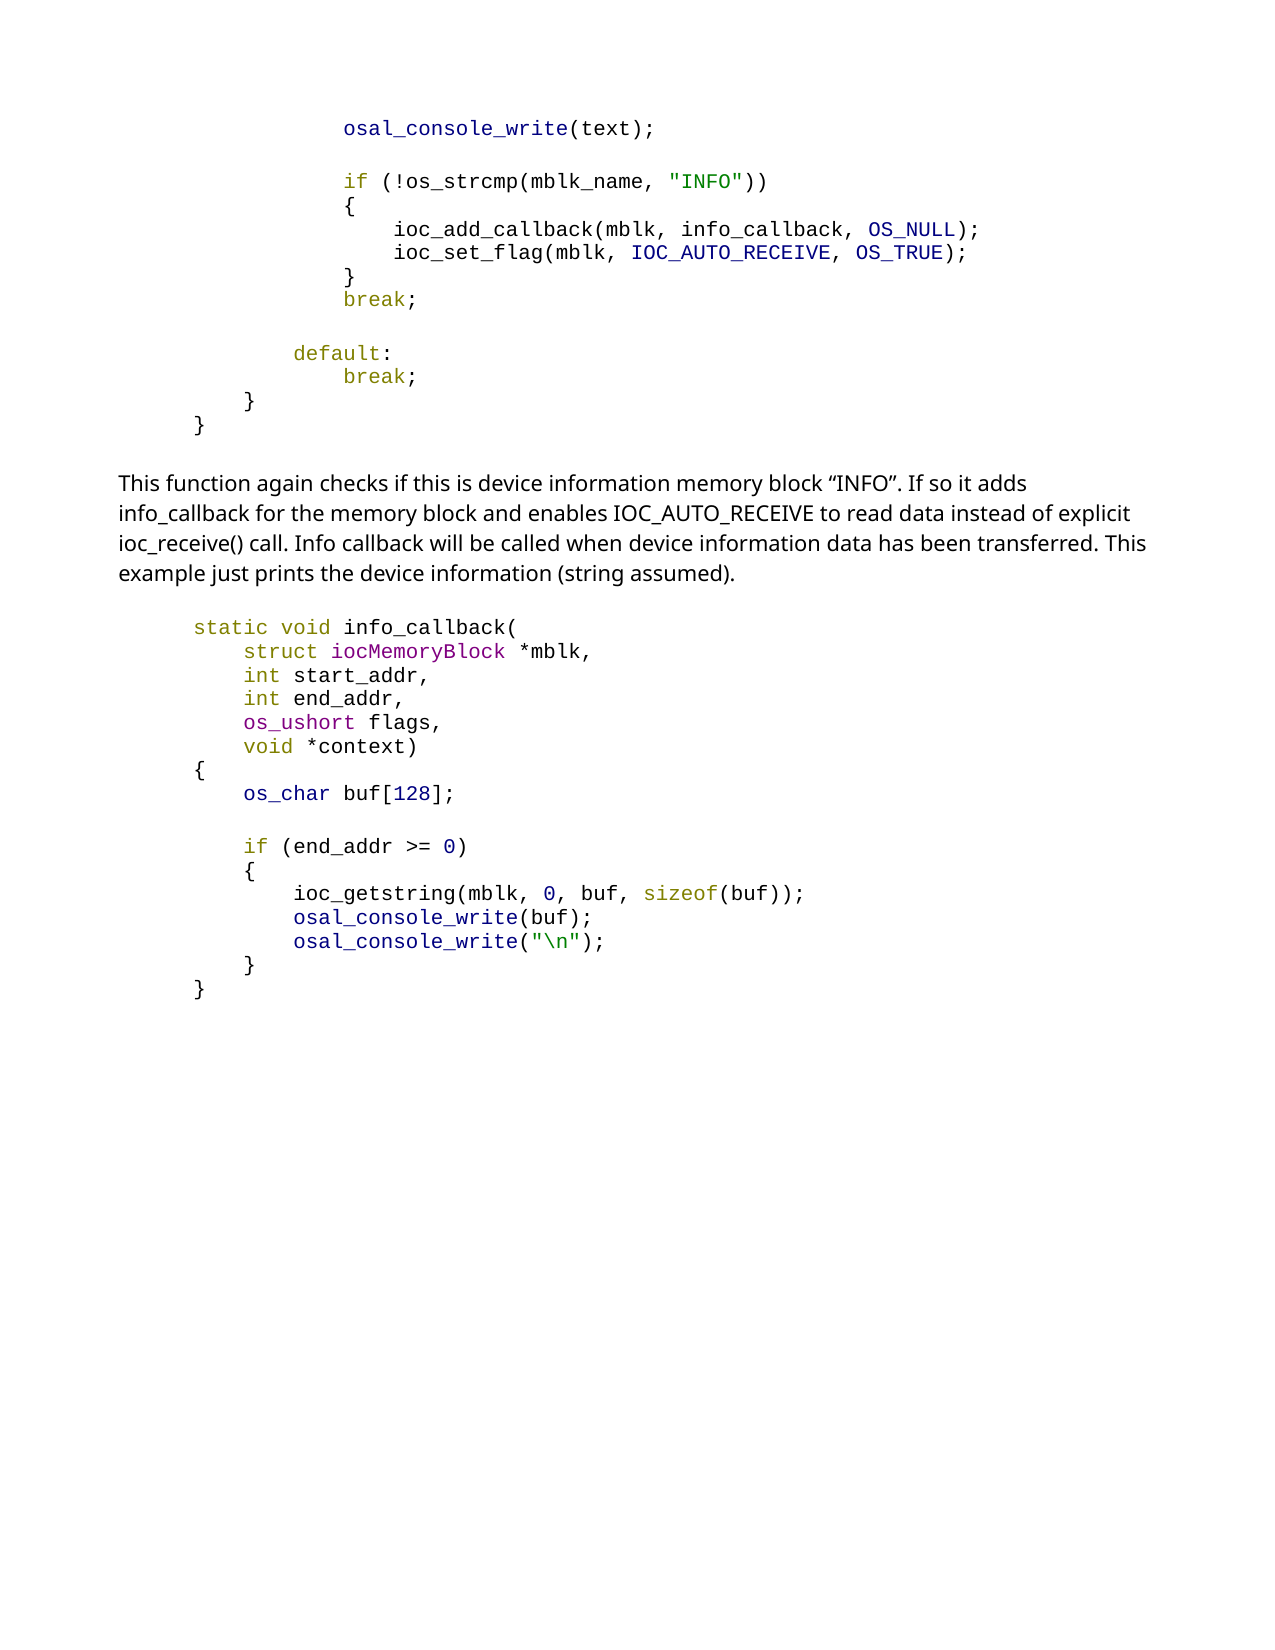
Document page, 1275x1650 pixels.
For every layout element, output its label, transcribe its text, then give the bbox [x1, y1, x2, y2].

text } [193, 954, 1157, 978]
text int end_addr, [193, 688, 1157, 712]
text os_char buf[128]; [193, 783, 1157, 807]
text This function again checks if this is device information memory block “INFO”. If so it adds info_callback for the memory block and enables IOC_AUTO_RECEIVE to read data instead of explicit ioc_receive() call. Info callback will be called when device information data has been transferred. This example just prints the device information (string assumed). [118, 468, 1157, 588]
text { [193, 759, 1157, 783]
text osal_console_write(buf); [193, 907, 1157, 931]
text if (!os_strcmp(mblk_name, "INFO")) [193, 171, 1157, 195]
text } [193, 266, 1157, 289]
text osal_console_write(text); [193, 118, 1157, 142]
text ioc_add_callback(mblk, info_callback, OS_NULL); [193, 218, 1157, 242]
text { [193, 860, 1157, 883]
text os_ushort flags, [193, 712, 1157, 736]
text static void info_callback( [193, 617, 1157, 641]
text void *context) [193, 736, 1157, 759]
text osal_console_write("\n"); [193, 931, 1157, 954]
text ioc_set_flag(mblk, IOC_AUTO_RECEIVE, OS_TRUE); [193, 242, 1157, 266]
text } [193, 978, 1157, 1002]
text default: [193, 343, 1157, 366]
text int start_addr, [193, 665, 1157, 688]
text if (end_addr >= 0) [193, 836, 1157, 860]
text } [193, 390, 1157, 413]
text { [193, 195, 1157, 218]
text break; [193, 289, 1157, 313]
text break; [193, 366, 1157, 390]
text ioc_getstring(mblk, 0, buf, sizeof(buf)); [193, 883, 1157, 907]
text struct iocMemoryBlock *mblk, [193, 641, 1157, 665]
text } [193, 413, 1157, 437]
